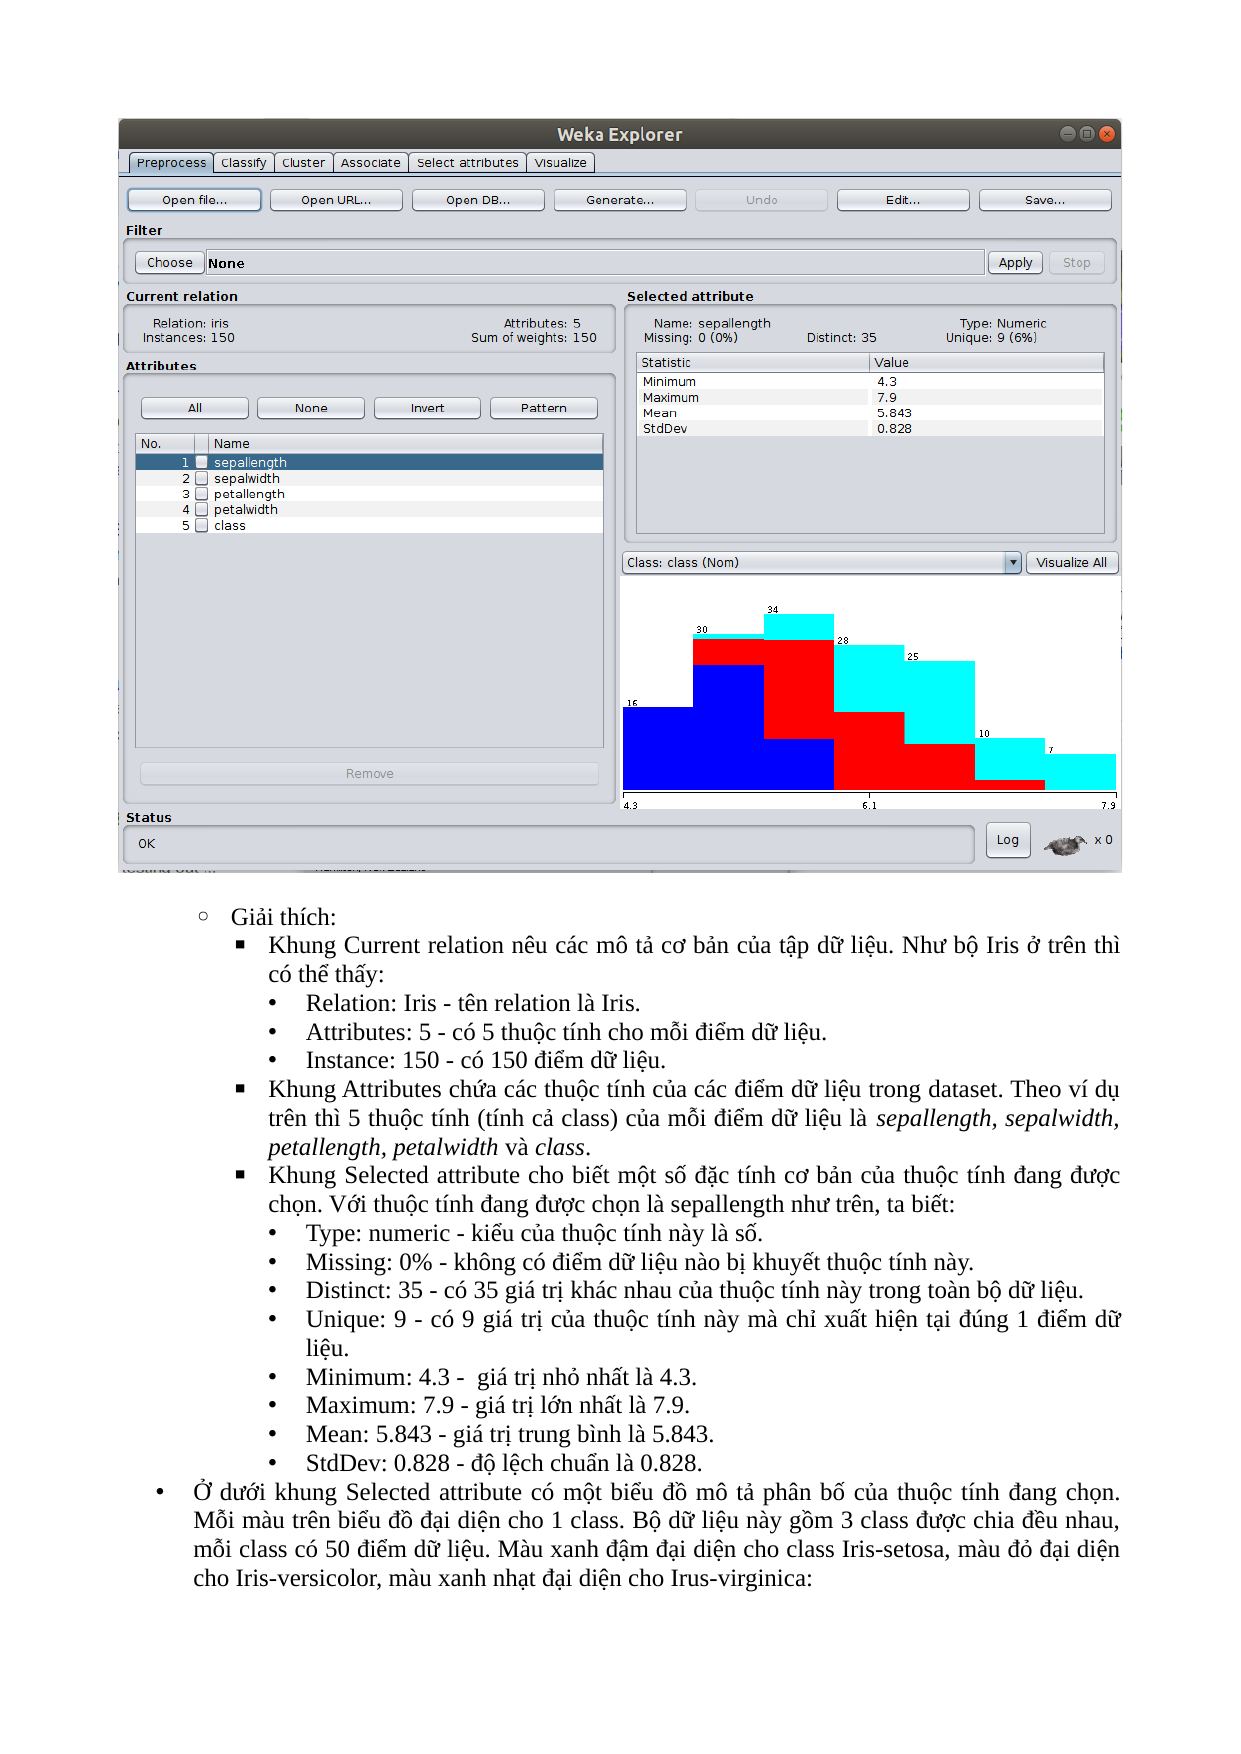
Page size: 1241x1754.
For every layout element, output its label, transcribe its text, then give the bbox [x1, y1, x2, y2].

list Ở dưới khung Selected attribute có một biểu đồ mô tả phân bố của thuộc tính đang chọn. Mỗi màu trên biểu đồ đại diện cho 1 class. Bộ dữ liệu này gồm 3 class được chia đều nhau, mỗi class có 50 điểm dữ liệu. Màu xanh đậm đại diện cho class Iris-setosa, màu đỏ đại diện cho Iris-versicolor, màu xanh nhạt đại diện cho Irus-virginica: [156, 1477, 1122, 1592]
list Khung Attributes chứa các thuộc tính của các điểm dữ liệu trong dataset. Theo ví dụ trên thì 5 thuộc tính (tính cả class) của mỗi điểm dữ liệu là sepallength, sepalwidth, petallength, petalwidth và class. [231, 1074, 1122, 1161]
picture [118, 118, 1123, 873]
list Khung Selected attribute cho biết một số đặc tính cơ bản của thuộc tính đang được chọn. Với thuộc tính đang được chọn là sepallength như trên, ta biết: [231, 1161, 1122, 1218]
list Distinct: 35 - có 35 giá trị khác nhau của thuộc tính này trong toàn bộ dữ liệu. [268, 1276, 1122, 1304]
list Minimum: 4.3 - giá trị nhỏ nhất là 4.3. [268, 1362, 1122, 1391]
list Missing: 0% - không có điểm dữ liệu nào bị khuyết thuộc tính này. [268, 1247, 1122, 1276]
list Unique: 9 - có 9 giá trị của thuộc tính này mà chỉ xuất hiện tại đúng 1 điểm dữ liệu. [268, 1304, 1122, 1362]
list Giải thích: [193, 902, 1122, 931]
list Instance: 150 - có 150 điểm dữ liệu. [268, 1046, 1122, 1074]
list StdDev: 0.828 - độ lệch chuẩn là 0.828. [268, 1448, 1122, 1477]
list Mean: 5.843 - giá trị trung bình là 5.843. [268, 1419, 1122, 1448]
list Attributes: 5 - có 5 thuộc tính cho mỗi điểm dữ liệu. [268, 1017, 1122, 1046]
list Khung Current relation nêu các mô tả cơ bản của tập dữ liệu. Như bộ Iris ở trên thì có thể thấy: [231, 931, 1122, 988]
list Relation: Iris - tên relation là Iris. [268, 988, 1122, 1017]
list Maximum: 7.9 - giá trị lớn nhất là 7.9. [268, 1391, 1122, 1419]
list Type: numeric - kiểu của thuộc tính này là số. [268, 1218, 1122, 1247]
